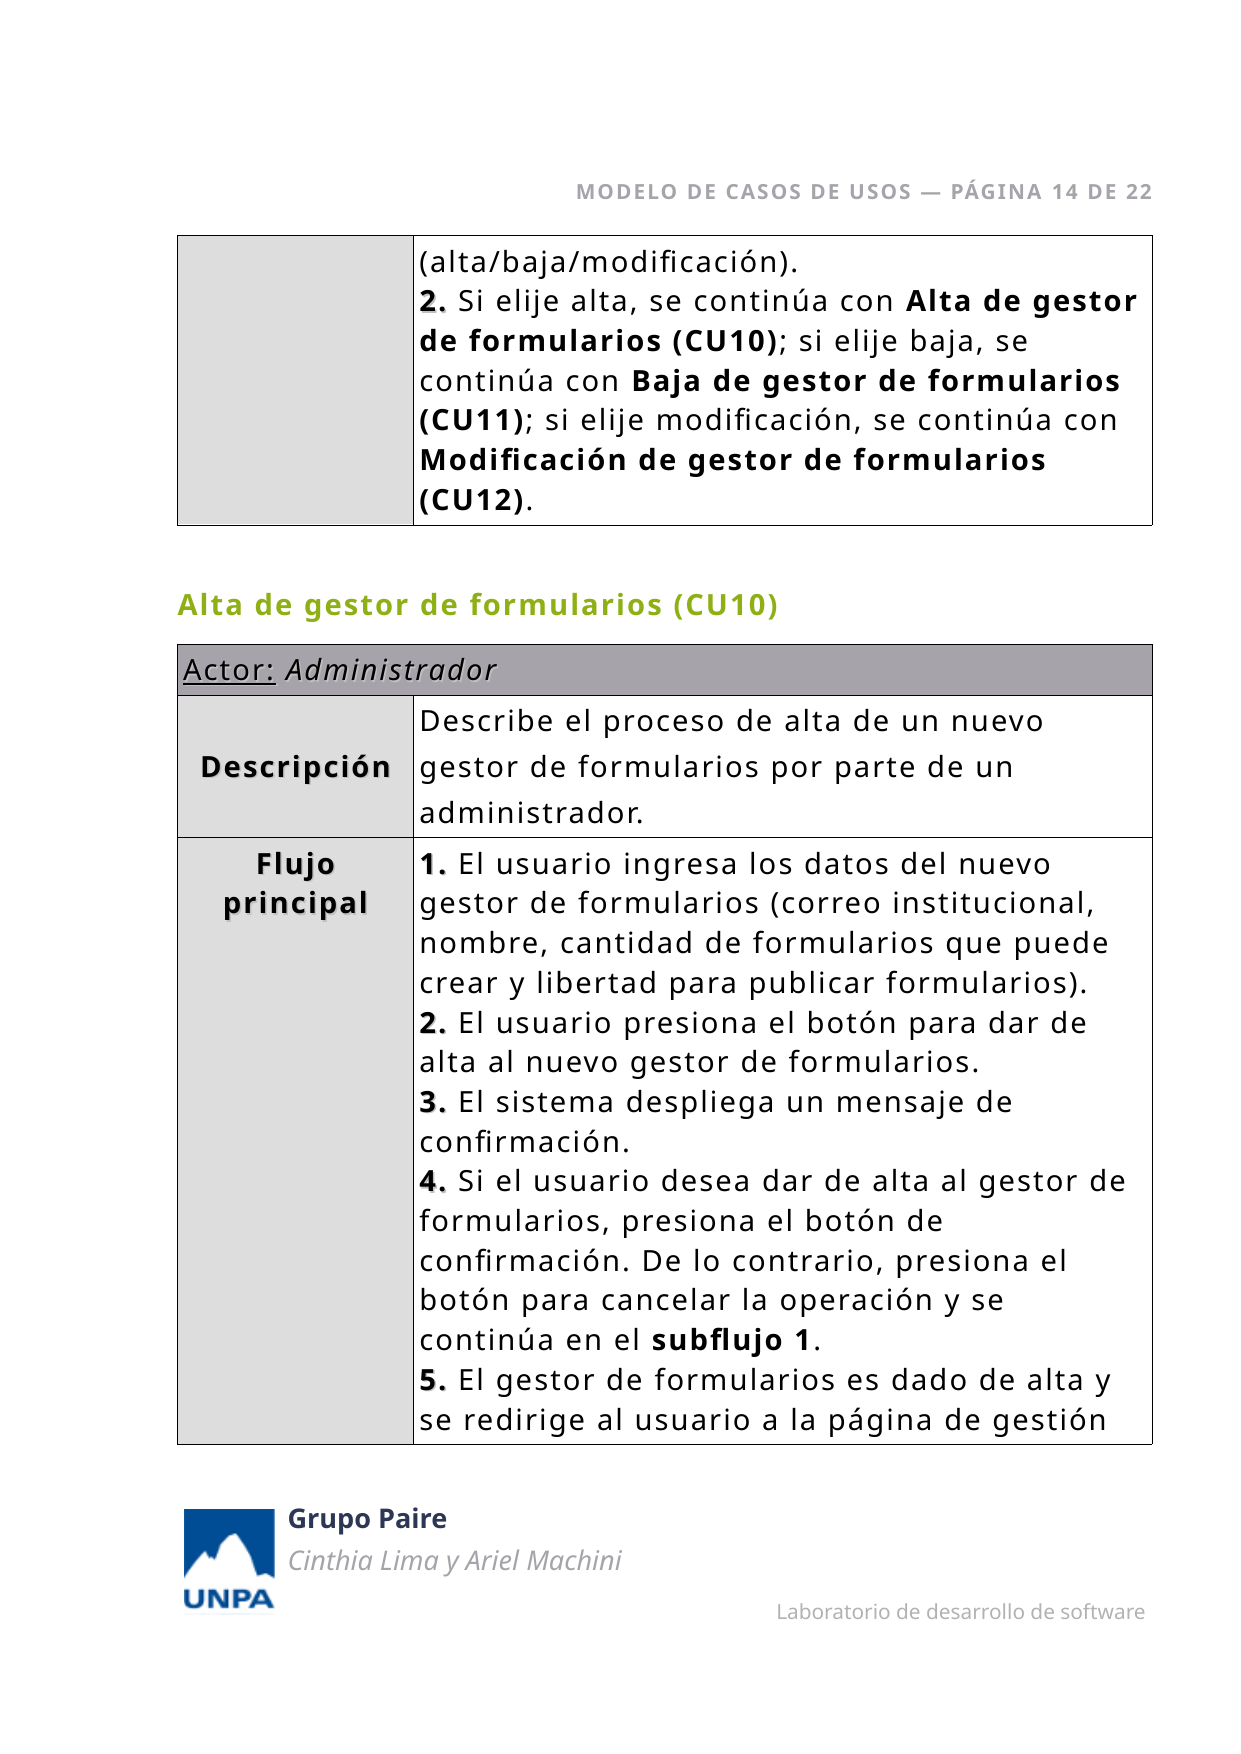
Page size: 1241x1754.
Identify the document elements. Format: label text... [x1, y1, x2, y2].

table_cell 1. El usuario ingresa los datos del nuevo gestor de formularios (correo institucional, nombre, cantidad de formularios que puede crear y libertad para publicar formularios). 2. El usuario presiona el botón para dar de alta al nuevo gestor de formularios. 3. El sistema despliega un mensaje de confirmación. 4. Si el usuario desea dar de alta al gestor de formularios, presiona el botón de confirmación. De lo contrario, presiona el botón para cancelar la operación y se continúa en el subflujo 1. 5. El gestor de formularios es dado de alta y se redirige al usuario a la página de gestión [414, 838, 1152, 1444]
table_cell Describe el proceso de alta de un nuevo gestor de formularios por parte de un administrador. [414, 696, 1152, 837]
text Alta de gestor de formularios (CU10) [177, 584, 1152, 624]
table_cell Flujo principal [178, 838, 413, 1444]
table_cell Descripción [178, 696, 413, 837]
table_cell [178, 236, 413, 524]
picture [184, 1509, 275, 1615]
table_header Actor: Administrador [178, 645, 1152, 695]
table_cell (alta/baja/modificación). 2. Si elije alta, se continúa con Alta de gestor de formularios (CU10); si elije baja, se continúa con Baja de gestor de formularios (CU11); si elije modificación, se continúa con Modificación de gestor de formularios (CU12). [414, 236, 1152, 524]
